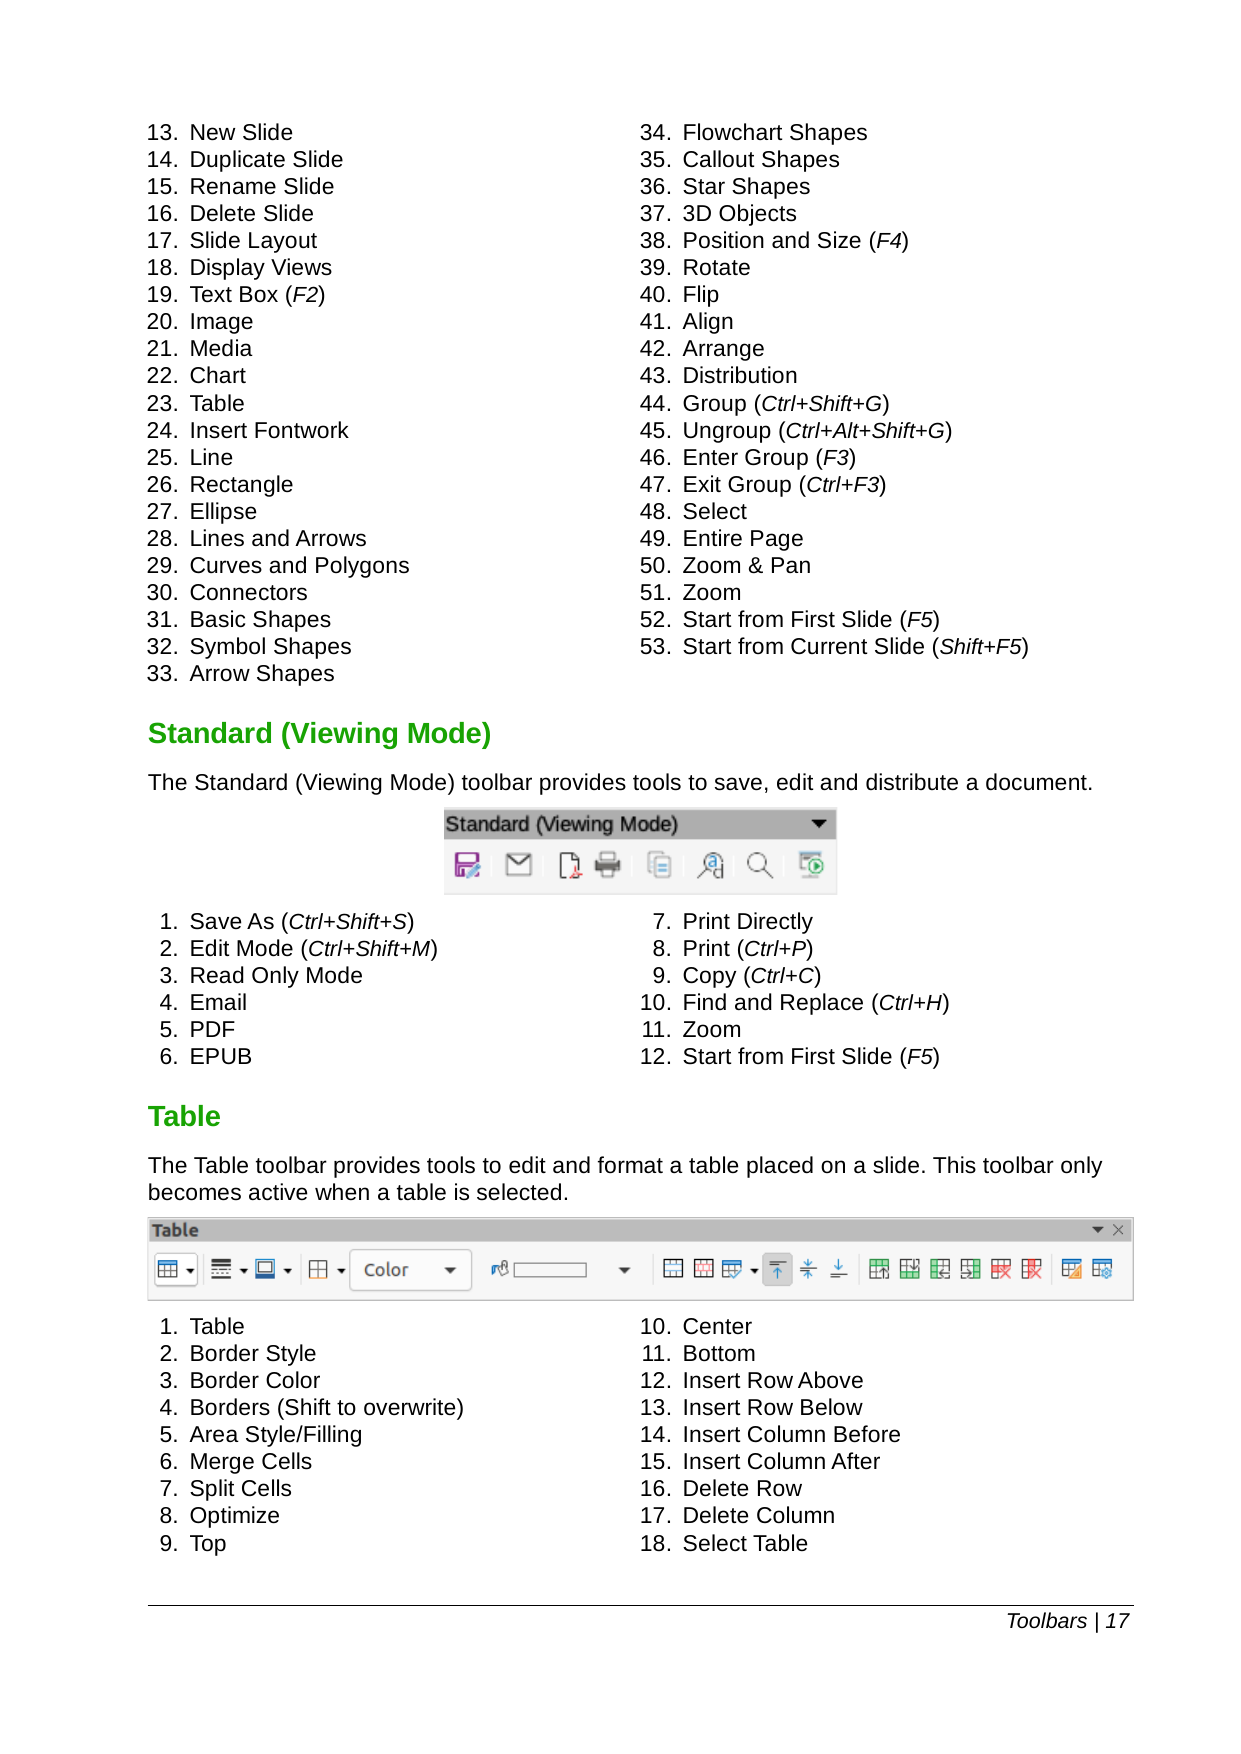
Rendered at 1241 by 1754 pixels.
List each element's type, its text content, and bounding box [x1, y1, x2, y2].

list Flowchart Shapes [672, 118, 1134, 145]
list Print (Ctrl+P) [672, 934, 1134, 961]
list Position and Size (F4) [672, 226, 1134, 253]
picture [147, 1217, 1134, 1301]
list Enter Group (F3) [672, 443, 1134, 470]
list Border Color [179, 1366, 641, 1393]
list Callout Shapes [672, 145, 1134, 172]
list Area Style/Filling [179, 1421, 641, 1448]
list Delete Column [672, 1502, 1134, 1529]
list Insert Column Before [672, 1421, 1134, 1448]
list Flip [672, 281, 1134, 308]
list Chart [179, 362, 641, 389]
subtitle Table [148, 1099, 1134, 1132]
list Copy (Ctrl+C) [672, 961, 1134, 988]
list Insert Fontwork [179, 416, 641, 443]
list Align [672, 308, 1134, 335]
list Ellipse [179, 497, 641, 524]
list Media [179, 335, 641, 362]
list Slide Layout [179, 226, 641, 253]
list Zoom [672, 1015, 1134, 1042]
list Delete Row [672, 1475, 1134, 1502]
list Rename Slide [179, 172, 641, 199]
list Ungroup (Ctrl+Alt+Shift+G) [672, 416, 1134, 443]
list Save As (Ctrl+Shift+S) [179, 907, 641, 934]
list Merge Cells [179, 1448, 641, 1475]
list Lines and Arrows [179, 524, 641, 551]
list Start from Current Slide (Shift+F5) [672, 633, 1134, 660]
picture [444, 807, 838, 895]
list Image [179, 308, 641, 335]
list Edit Mode (Ctrl+Shift+M) [179, 934, 641, 961]
list Distribution [672, 362, 1134, 389]
list Text Box (F2) [179, 281, 641, 308]
list Start from First Slide (F5) [672, 1042, 1134, 1069]
list EPUB [179, 1042, 641, 1069]
list Print Directly [672, 907, 1134, 934]
list Start from First Slide (F5) [672, 606, 1134, 633]
list Split Cells [179, 1475, 641, 1502]
list Optimize [179, 1502, 641, 1529]
list PDF [179, 1015, 641, 1042]
list Basic Shapes [179, 606, 641, 633]
list New Slide [179, 118, 641, 145]
list Arrow Shapes [179, 660, 641, 687]
list Display Views [179, 253, 641, 281]
list Select [672, 497, 1134, 524]
list Delete Slide [179, 199, 641, 226]
list Border Style [179, 1339, 641, 1366]
list Line [179, 443, 641, 470]
list Top [179, 1529, 641, 1556]
list Rotate [672, 253, 1134, 281]
list Exit Group (Ctrl+F3) [672, 470, 1134, 497]
list Borders (Shift to overwrite) [179, 1393, 641, 1421]
list Table [179, 389, 641, 416]
list Zoom [672, 578, 1134, 606]
list Table [179, 1312, 641, 1339]
list Find and Replace (Ctrl+H) [672, 988, 1134, 1015]
list Center [672, 1312, 1134, 1339]
list Bottom [672, 1339, 1134, 1366]
list Email [179, 988, 641, 1015]
list Duplicate Slide [179, 145, 641, 172]
list Star Shapes [672, 172, 1134, 199]
list Group (Ctrl+Shift+G) [672, 389, 1134, 416]
list Entire Page [672, 524, 1134, 551]
list Insert Column After [672, 1448, 1134, 1475]
list Symbol Shapes [179, 633, 641, 660]
text The Table toolbar provides tools to edit and format a table placed on a slide. This toolbar only becomes active when a table is selected. [148, 1151, 1134, 1205]
list Curves and Polygons [179, 551, 641, 578]
list Arrange [672, 335, 1134, 362]
list Zoom & Pan [672, 551, 1134, 578]
list Insert Row Below [672, 1393, 1134, 1421]
list Read Only Mode [179, 961, 641, 988]
list Insert Row Above [672, 1366, 1134, 1393]
list Connectors [179, 578, 641, 606]
text The Standard (Viewing Mode) toolbar provides tools to save, edit and distribute a document. [148, 768, 1134, 795]
list Rectangle [179, 470, 641, 497]
subtitle Standard (Viewing Mode) [148, 716, 1134, 749]
list 3D Objects [672, 199, 1134, 226]
list Select Table [672, 1529, 1134, 1556]
